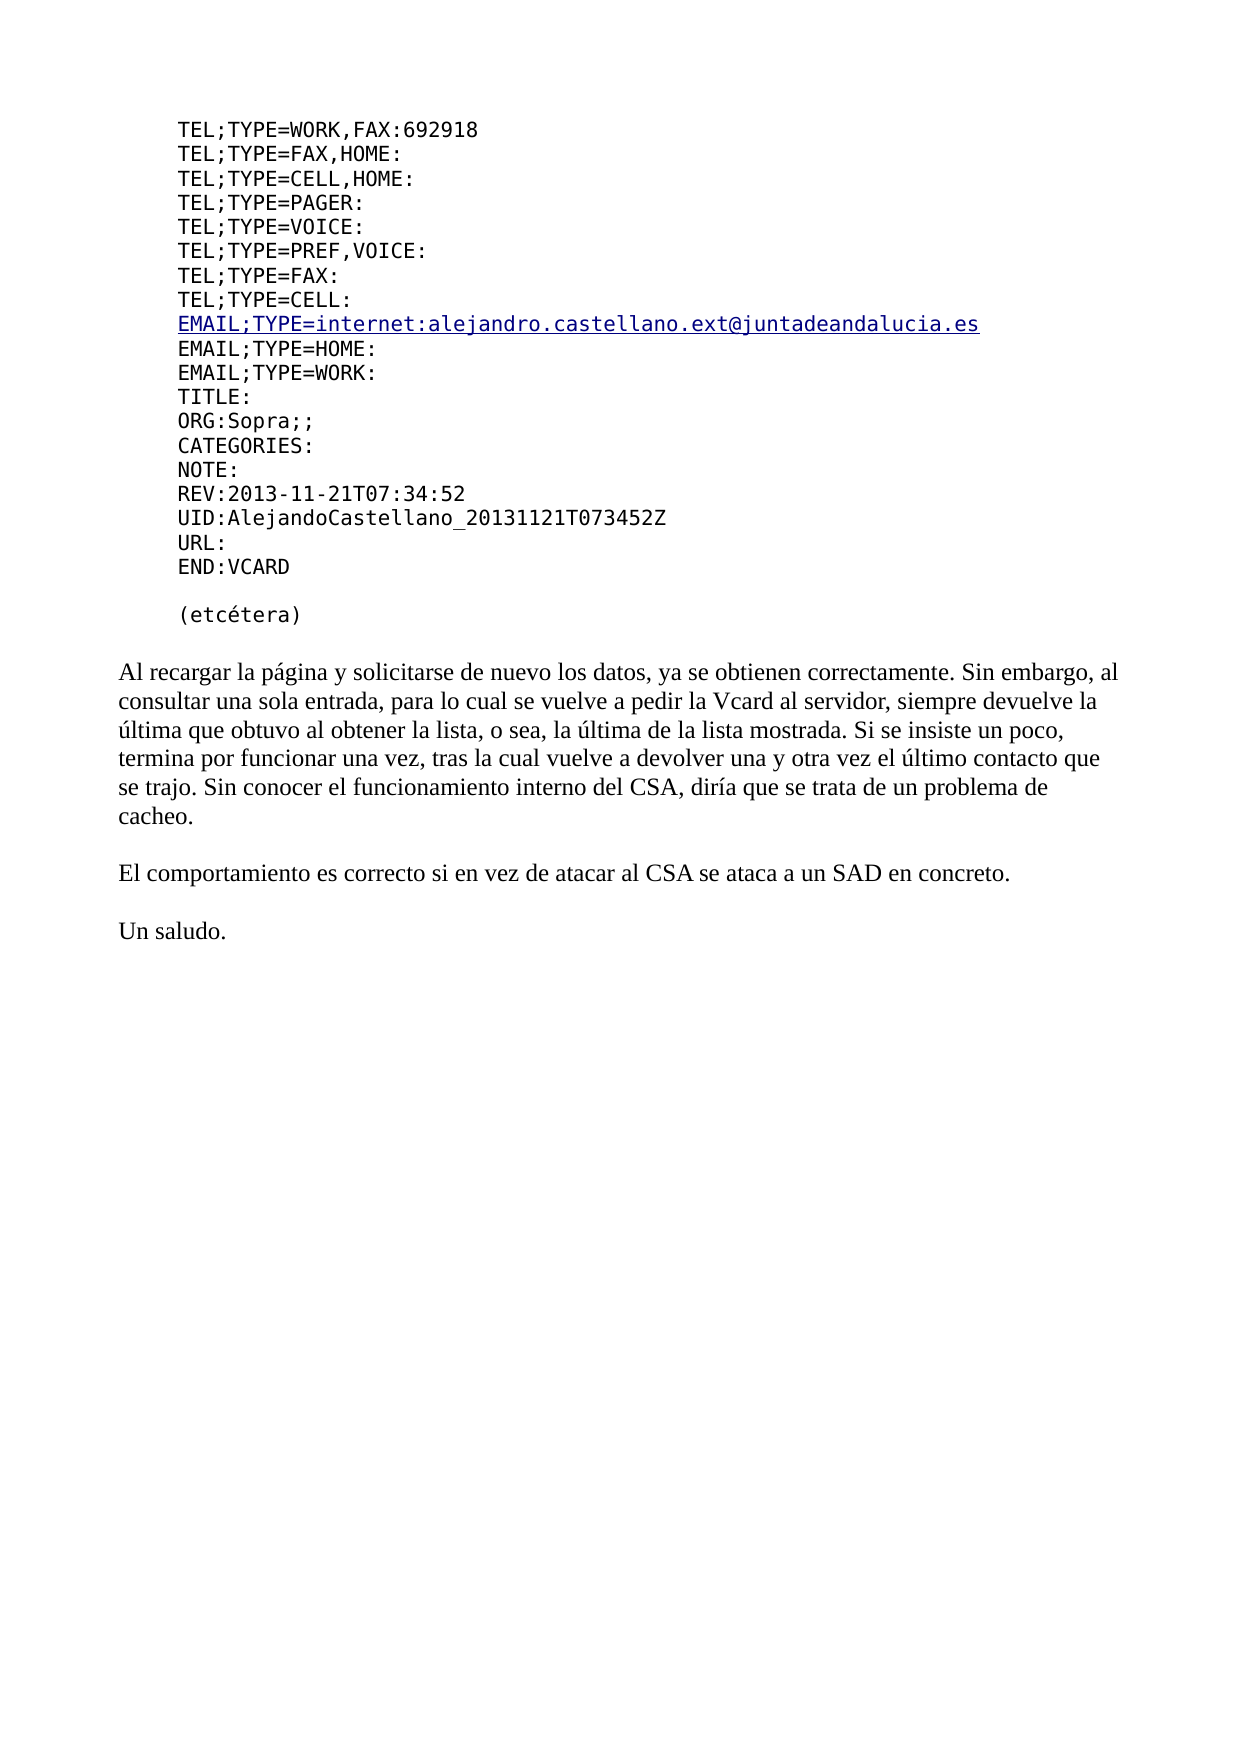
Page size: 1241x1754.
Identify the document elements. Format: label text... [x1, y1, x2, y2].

text Al recargar la página y solicitarse de nuevo los datos, ya se obtienen correctamente. Sin embargo, al consultar una sola entrada, para lo cual se vuelve a pedir la Vcard al servidor, siempre devuelve la última que obtuvo al obtener la lista, o sea, la última de la lista mostrada. Si se insiste un poco, termina por funcionar una vez, tras la cual vuelve a devolver una y otra vez el último contacto que se trajo. Sin conocer el funcionamiento interno del CSA, diría que se trata de un problema de cacheo. El comportamiento es correcto si en vez de atacar al CSA se ataca a un SAD en concreto. Un saludo. [118, 657, 1122, 945]
text TEL;TYPE=WORK,FAX:692918 TEL;TYPE=FAX,HOME: TEL;TYPE=CELL,HOME: TEL;TYPE=PAGER: TEL;TYPE=VOICE: TEL;TYPE=PREF,VOICE: TEL;TYPE=FAX: TEL;TYPE=CELL: EMAIL;TYPE=internet:alejandro.castellano.ext@juntadeandalucia.es EMAIL;TYPE=HOME: EMAIL;TYPE=WORK: TITLE: ORG:Sopra;; CATEGORIES: NOTE: REV:2013-11-21T07:34:52 UID:AlejandoCastellano_20131121T073452Z URL: END:VCARD (etcétera) [177, 118, 1063, 628]
